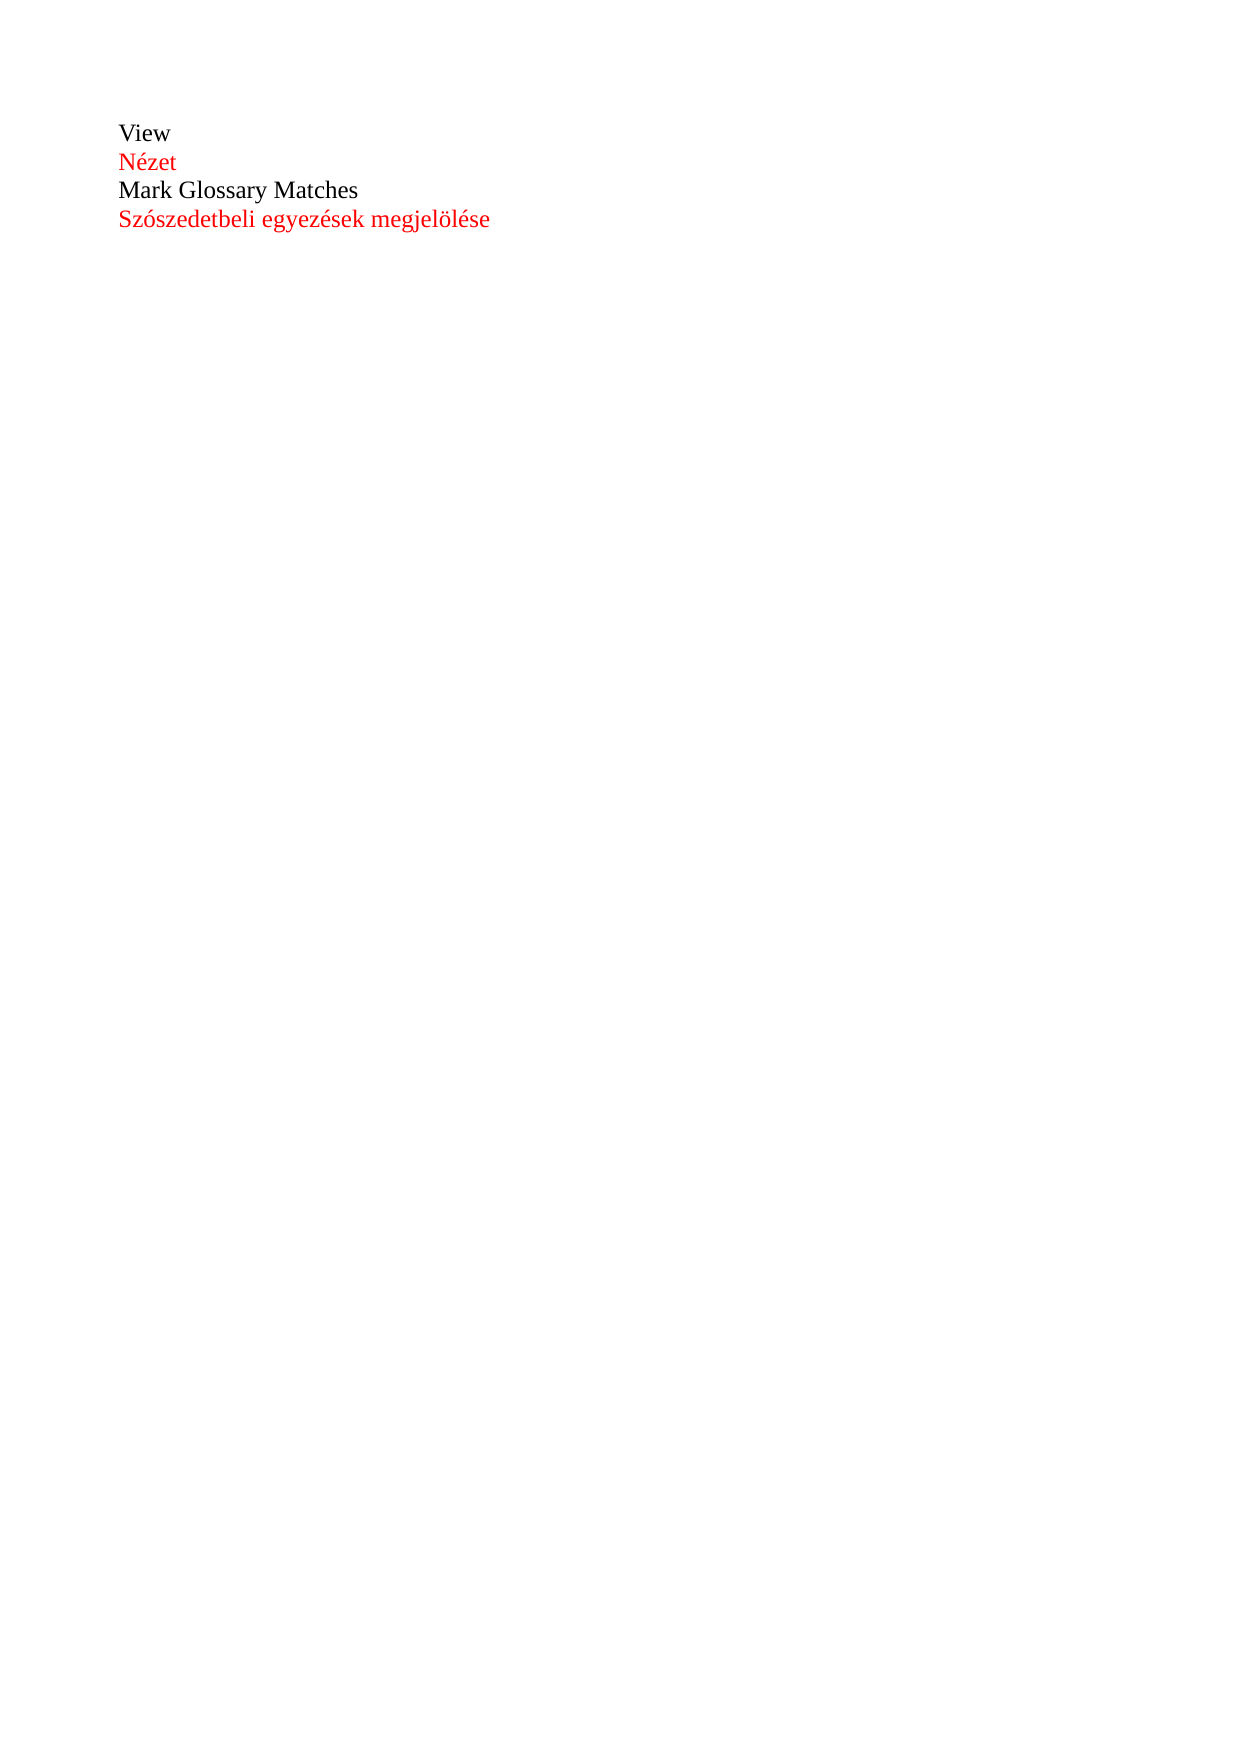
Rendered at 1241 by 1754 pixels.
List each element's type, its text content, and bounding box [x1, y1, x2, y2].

text Mark Glossary Matches [118, 176, 1122, 204]
text View [118, 118, 1122, 147]
text Szószedetbeli egyezések megjelölése [118, 204, 1122, 233]
text Nézet [118, 147, 1122, 176]
